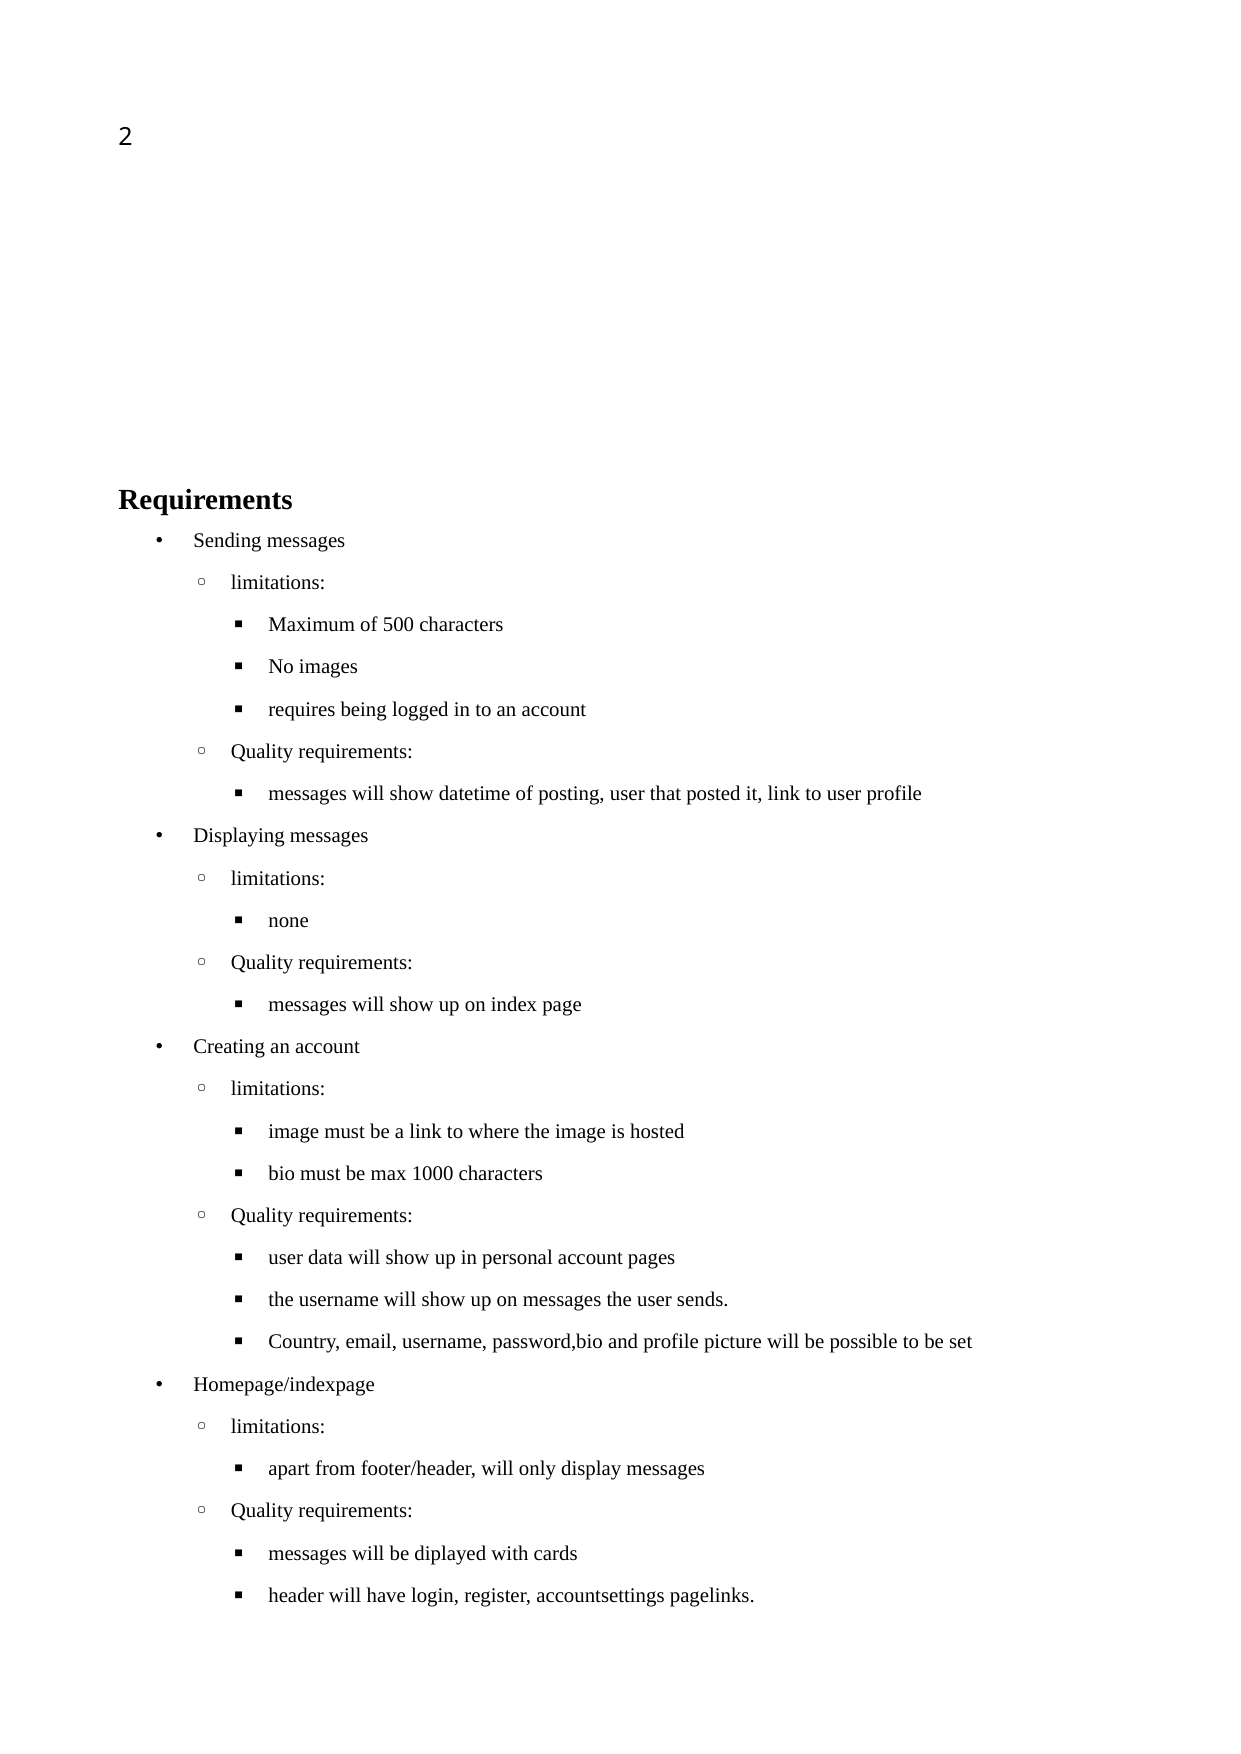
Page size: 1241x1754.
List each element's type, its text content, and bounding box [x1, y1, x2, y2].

list Quality requirements: [193, 739, 1122, 763]
list none [231, 908, 1122, 932]
list limitations: [193, 865, 1122, 889]
list limitations: [193, 1414, 1122, 1438]
list header will have login, register, accountsettings pagelinks. [231, 1583, 1122, 1607]
list apart from footer/header, will only display messages [231, 1456, 1122, 1480]
list requires being logged in to an account [231, 697, 1122, 721]
list Creating an account [156, 1034, 1122, 1058]
list Homepage/indexpage [156, 1372, 1122, 1396]
list image must be a link to where the image is hosted [231, 1118, 1122, 1143]
list Sending messages [156, 528, 1122, 552]
list Country, email, username, password,bio and profile picture will be possible to be set [231, 1329, 1122, 1353]
list messages will be diplayed with cards [231, 1540, 1122, 1564]
list messages will show up on index page [231, 992, 1122, 1016]
list No images [231, 654, 1122, 678]
list Maximum of 500 characters [231, 612, 1122, 636]
list limitations: [193, 570, 1122, 594]
list messages will show datetime of posting, user that posted it, link to user profile [231, 781, 1122, 805]
list limitations: [193, 1076, 1122, 1100]
list Quality requirements: [193, 1203, 1122, 1227]
list user data will show up in personal account pages [231, 1245, 1122, 1269]
list Quality requirements: [193, 950, 1122, 974]
list bio must be max 1000 characters [231, 1161, 1122, 1185]
list Displaying messages [156, 823, 1122, 847]
list Quality requirements: [193, 1498, 1122, 1522]
subtitle Requirements [118, 482, 1122, 515]
list the username will show up on messages the user sends. [231, 1287, 1122, 1311]
